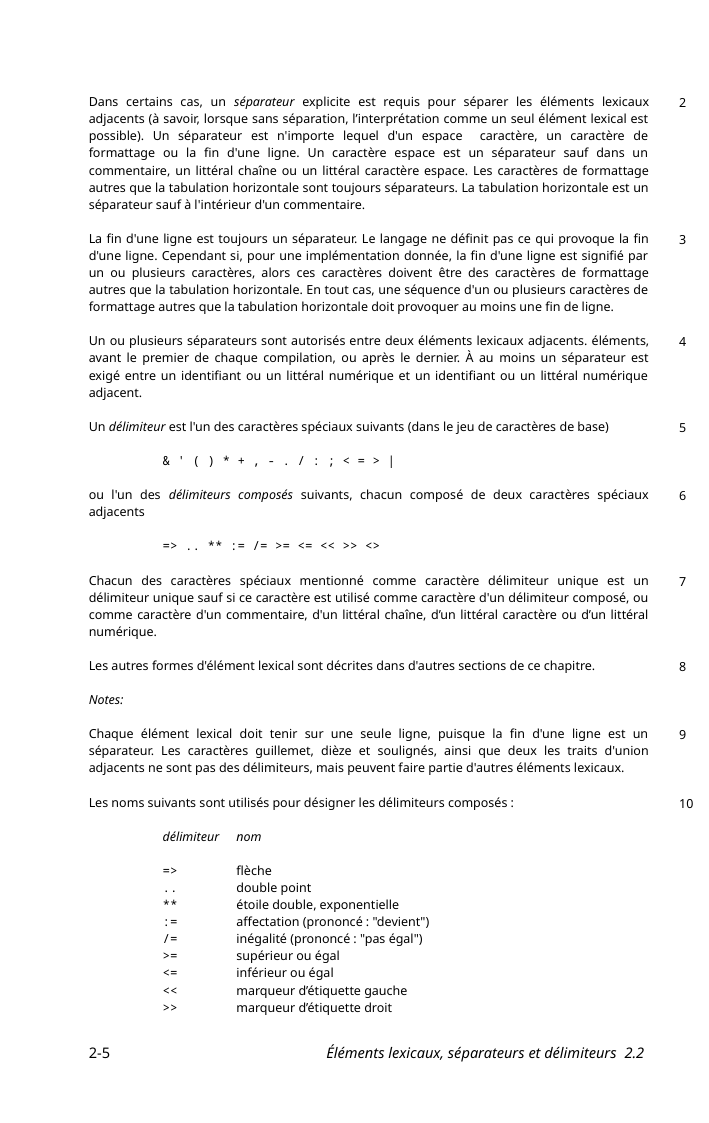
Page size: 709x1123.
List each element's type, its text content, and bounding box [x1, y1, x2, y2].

text >= supérieur ou égal [88, 947, 649, 964]
text .. double point [88, 879, 649, 896]
text Chacun des caractères spéciaux mentionné comme caractère délimiteur unique est un délimiteur unique sauf si ce caractère est utilisé comme caractère d'un délimiteur composé, ou comme caractère d'un commentaire, d'un littéral chaîne, d’un littéral caractère ou d’un littéral numérique. [88, 572, 649, 640]
text Un délimiteur est l'un des caractères spéciaux suivants (dans le jeu de caractères de base) [88, 418, 649, 435]
text Dans certains cas, un séparateur explicite est requis pour séparer les éléments lexicaux adjacents (à savoir, lorsque sans séparation, l’interprétation comme un seul élément lexical est possible). Un séparateur est n'importe lequel d'un espace caractère, un caractère de formattage ou la fin d'une ligne. Un caractère espace est un séparateur sauf dans un commentaire, un littéral chaîne ou un littéral caractère espace. Les caractères de formattage autres que la tabulation horizontale sont toujours séparateurs. La tabulation horizontale est un séparateur sauf à l'intérieur d'un commentaire. [88, 93, 649, 213]
text Les noms suivants sont utilisés pour désigner les délimiteurs composés : [88, 794, 649, 811]
text Chaque élément lexical doit tenir sur une seule ligne, puisque la fin d'une ligne est un séparateur. Les caractères guillemet, dièze et soulignés, ainsi que deux les traits d'union adjacents ne sont pas des délimiteurs, mais peuvent faire partie d'autres éléments lexicaux. [88, 725, 649, 777]
text ou l'un des délimiteurs composés suivants, chacun composé de deux caractères spéciaux adjacents [88, 486, 649, 520]
text Un ou plusieurs séparateurs sont autorisés entre deux éléments lexicaux adjacents. éléments, avant le premier de chaque compilation, ou après le dernier. À au moins un séparateur est exigé entre un identifiant ou un littéral numérique et un identifiant ou un littéral numérique adjacent. [88, 332, 649, 401]
text /= inégalité (prononcé : "pas égal") [88, 930, 649, 947]
text délimiteur nom [88, 828, 649, 845]
text La fin d'une ligne est toujours un séparateur. Le langage ne définit pas ce qui provoque la fin d'une ligne. Cependant si, pour une implémentation donnée, la fin d'une ligne est signifié par un ou plusieurs caractères, alors ces caractères doivent être des caractères de formattage autres que la tabulation horizontale. En tout cas, une séquence d'un ou plusieurs caractères de formattage autres que la tabulation horizontale doit provoquer au moins une fin de ligne. [88, 230, 649, 315]
text := affectation (prononcé : "devient") [88, 913, 649, 930]
text >> marqueur d’étiquette droit [88, 999, 649, 1016]
text Les autres formes d'élément lexical sont décrites dans d'autres sections de ce chapitre. [88, 657, 649, 674]
text => .. ** := /= >= <= << >> <> [88, 537, 649, 554]
text => flèche [88, 862, 649, 879]
text & ' ( ) * + , - . / : ; < = > | [88, 452, 649, 469]
text ** étoile double, exponentielle [88, 896, 649, 913]
text Notes: [88, 691, 649, 708]
text << marqueur d’étiquette gauche [88, 982, 649, 999]
text <= inférieur ou égal [88, 964, 649, 982]
